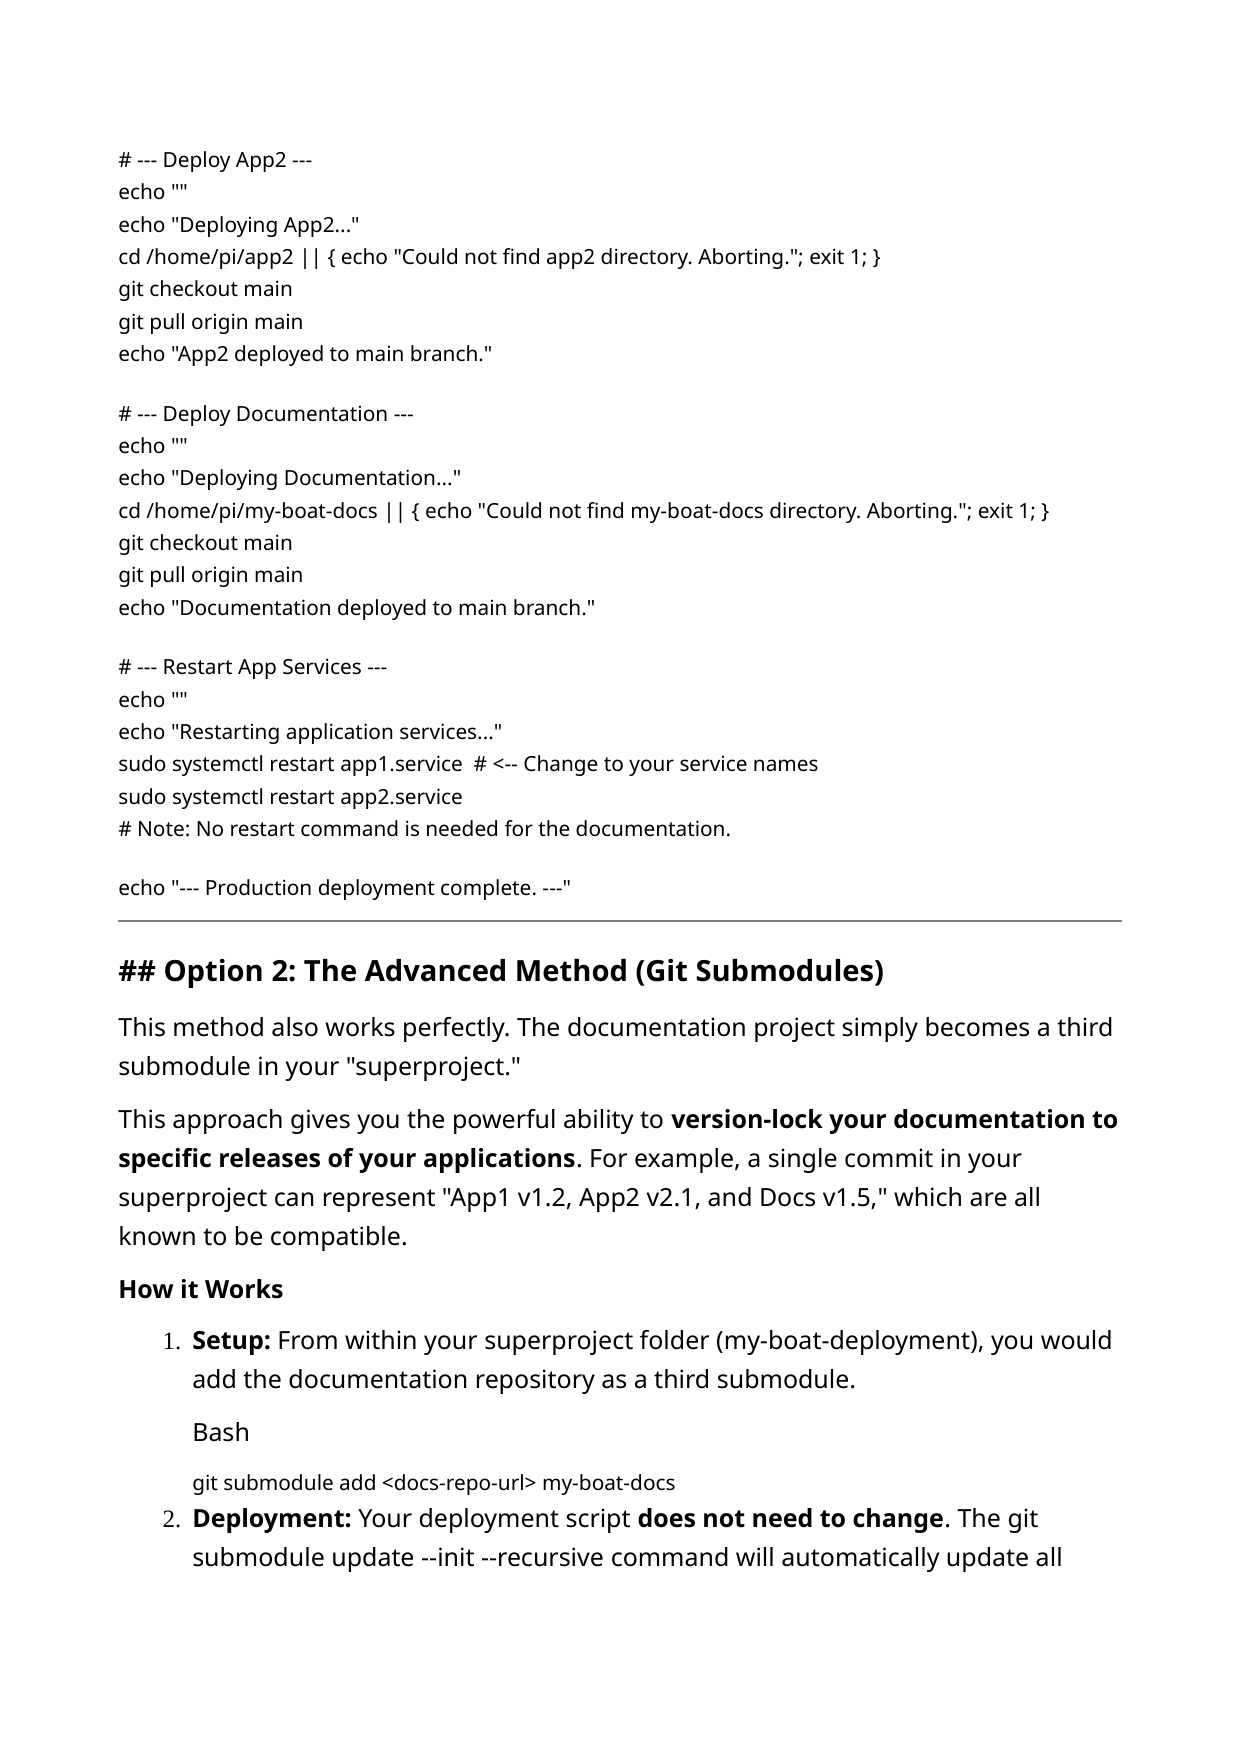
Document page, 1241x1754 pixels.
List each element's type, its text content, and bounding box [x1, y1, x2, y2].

text git checkout main [118, 274, 1122, 303]
text git pull origin main [118, 561, 1122, 589]
list Bash [162, 1415, 1122, 1449]
text echo "--- Production deployment complete. ---" [118, 873, 1122, 902]
text cd /home/pi/my-boat-docs || { echo "Could not find my-boat-docs directory. Aborting."; exit 1; } [118, 496, 1122, 524]
text echo "Deploying App2..." [118, 210, 1122, 238]
text echo "" [118, 685, 1122, 713]
text echo "Restarting application services..." [118, 717, 1122, 746]
text echo "Deploying Documentation..." [118, 463, 1122, 492]
text echo "" [118, 431, 1122, 459]
text sudo systemctl restart app1.service # <-- Change to your service names [118, 749, 1122, 778]
text git checkout main [118, 528, 1122, 557]
text sudo systemctl restart app2.service [118, 782, 1122, 810]
list Deployment: Your deployment script does not need to change. The git submodule update --init --recursive command will automatically update all [162, 1501, 1122, 1573]
text cd /home/pi/app2 || { echo "Could not find app2 directory. Aborting."; exit 1; } [118, 242, 1122, 271]
text git pull origin main [118, 307, 1122, 335]
text # --- Deploy App2 --- [118, 145, 1122, 173]
text # --- Deploy Documentation --- [118, 399, 1122, 427]
list git submodule add <docs-repo-url> my-boat-docs [162, 1468, 1122, 1497]
subtitle ## Option 2: The Advanced Method (Git Submodules) [118, 950, 1122, 990]
text This method also works perfectly. The documentation project simply becomes a third submodule in your "superproject." [118, 1010, 1122, 1083]
text echo "App2 deployed to main branch." [118, 339, 1122, 368]
text echo "Documentation deployed to main branch." [118, 593, 1122, 621]
text This approach gives you the powerful ability to version-lock your documentation to specific releases of your applications. For example, a single commit in your superproject can represent "App1 v1.2, App2 v2.1, and Docs v1.5," which are all known to be compatible. [118, 1102, 1122, 1252]
text echo "" [118, 177, 1122, 206]
text # Note: No restart command is needed for the documentation. [118, 814, 1122, 843]
list Setup: From within your superproject folder (my-boat-deployment), you would add the documentation repository as a third submodule. [162, 1323, 1122, 1396]
subtitle How it Works [118, 1272, 1122, 1306]
text # --- Restart App Services --- [118, 652, 1122, 681]
